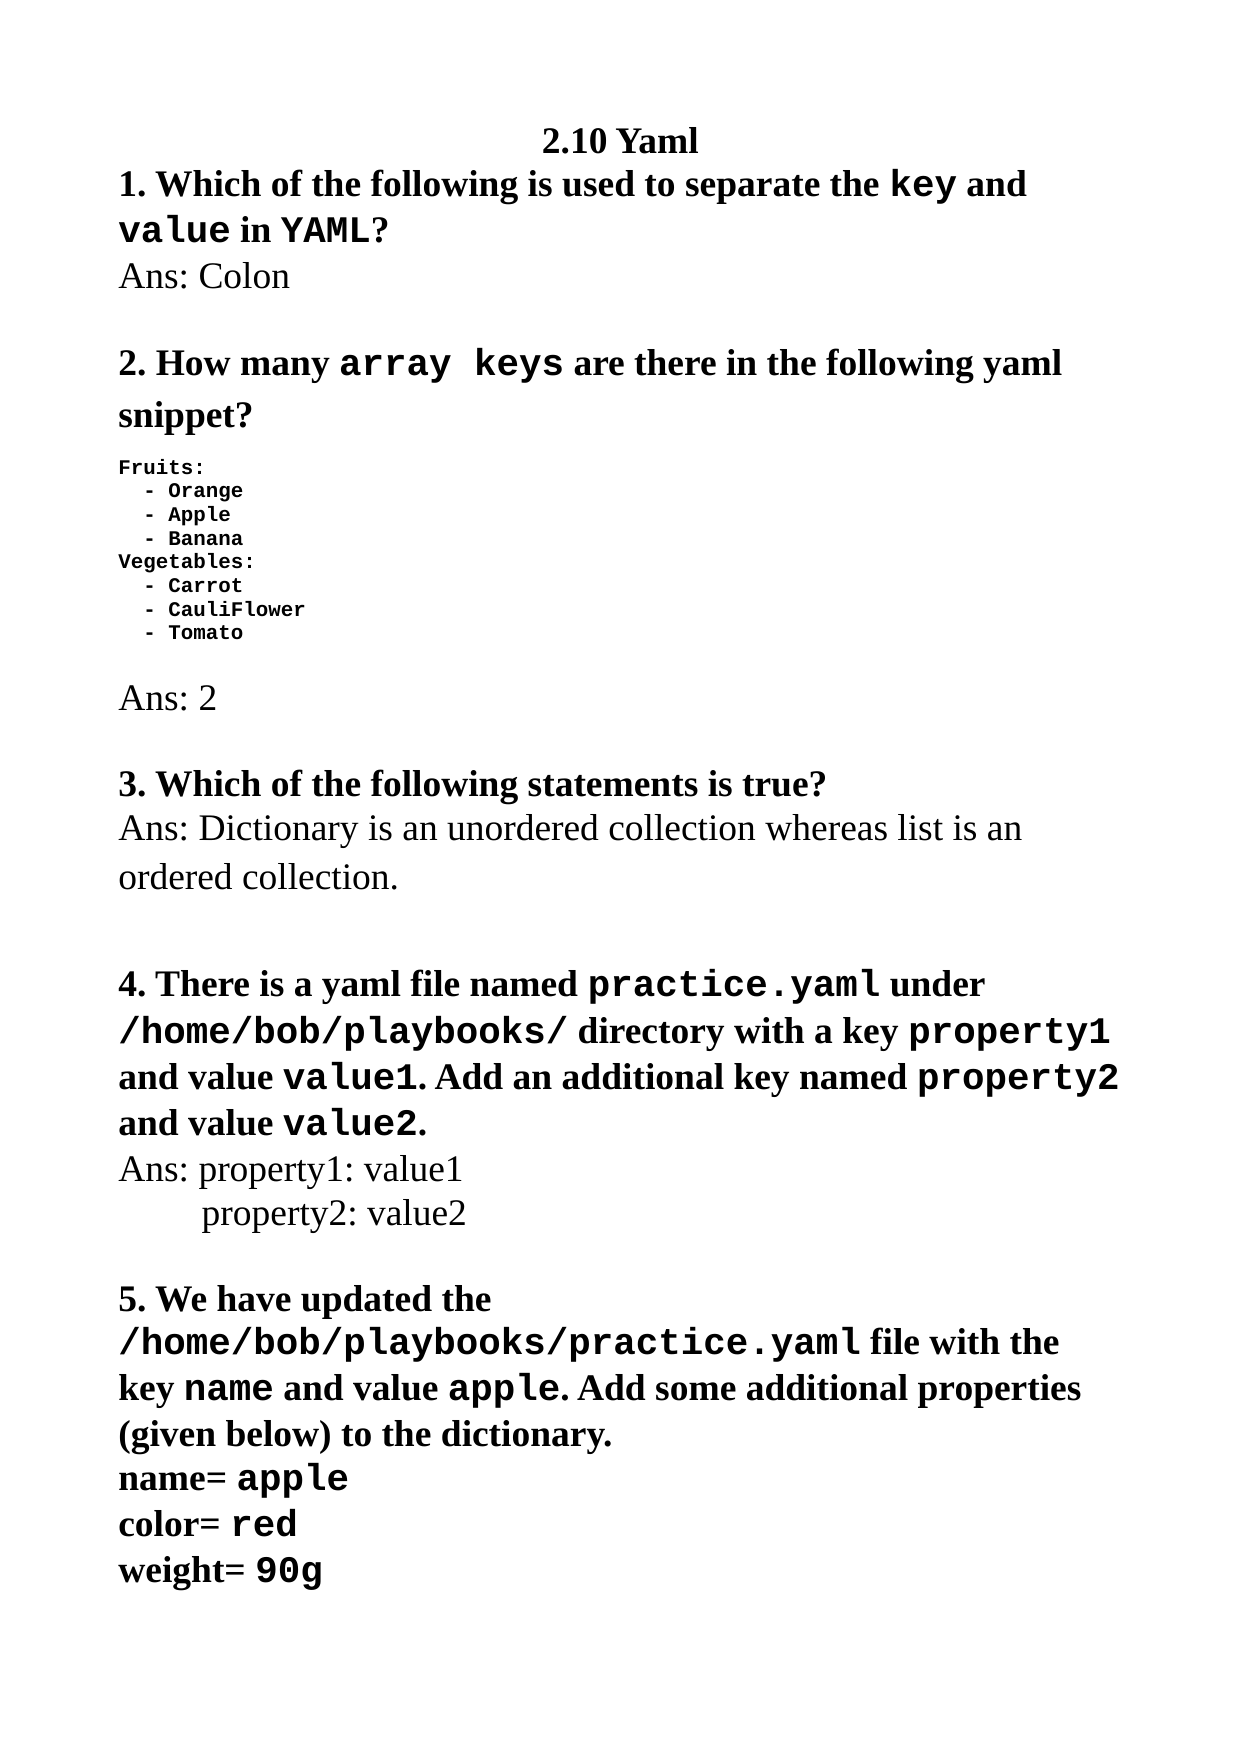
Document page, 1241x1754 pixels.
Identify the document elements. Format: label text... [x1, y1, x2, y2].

text Ans: property1: value1 [118, 1147, 1122, 1190]
text 3. Which of the following statements is true? [118, 762, 1122, 805]
text - CauliFlower [118, 599, 1122, 622]
text 1. Which of the following is used to separate the key and value in YAML? [118, 161, 1122, 254]
text - Orange [118, 481, 1122, 504]
text - Banana [118, 528, 1122, 551]
text 2.10 Yaml [118, 118, 1122, 161]
text Ans: Dictionary is an unordered collection whereas list is an ordered collection. [118, 805, 1122, 898]
text 5. We have updated the /home/bob/playbooks/practice.yaml file with the key name and value apple. Add some additional properties (given below) to the dictionary. name= apple color= red weight= 90g [118, 1276, 1122, 1594]
text 4. There is a yaml file named practice.yaml under /home/bob/playbooks/ directory with a key property1 and value value1. Add an additional key named property2 and value value2. [118, 962, 1122, 1147]
text Vegetables: [118, 551, 1122, 575]
text - Apple [118, 504, 1122, 528]
text property2: value2 [118, 1190, 1122, 1233]
text - Tomato [118, 622, 1122, 646]
text 2. How many array keys are there in the following yaml snippet? [118, 340, 1122, 436]
text Ans: 2 [118, 676, 1122, 719]
text Ans: Colon [118, 254, 1122, 297]
text Fruits: [118, 457, 1122, 481]
text - Carrot [118, 575, 1122, 599]
